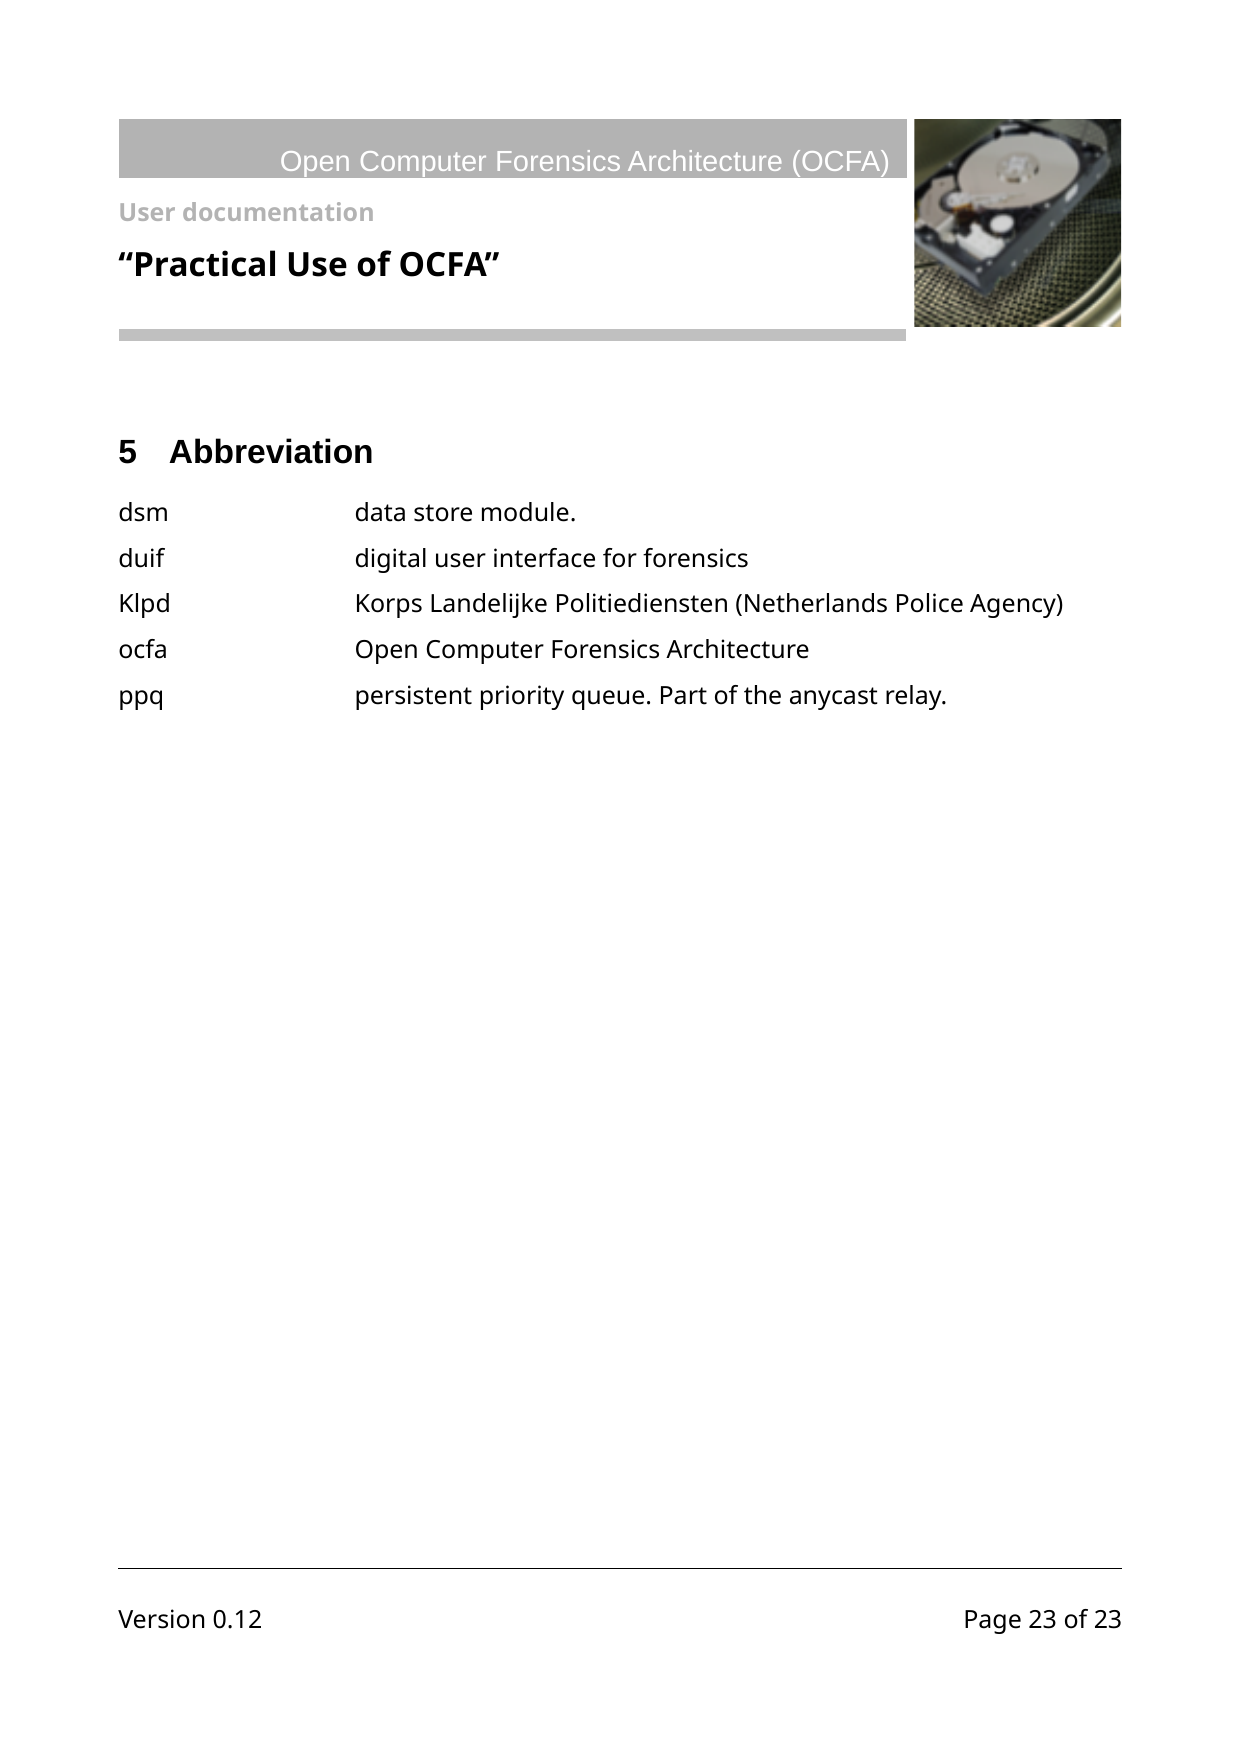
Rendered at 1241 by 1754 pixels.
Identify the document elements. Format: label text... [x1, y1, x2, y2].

text ppq persistent priority queue. Part of the anycast relay. [118, 678, 1122, 712]
picture [914, 119, 1122, 327]
text dsm data store module. [118, 494, 1122, 528]
text Klpd Korps Landelijke Politiediensten (Netherlands Police Agency) [118, 586, 1122, 620]
text duif digital user interface for forensics [118, 540, 1122, 574]
text ocfa Open Computer Forensics Architecture [118, 632, 1122, 666]
subtitle Abbreviation [118, 432, 1122, 470]
